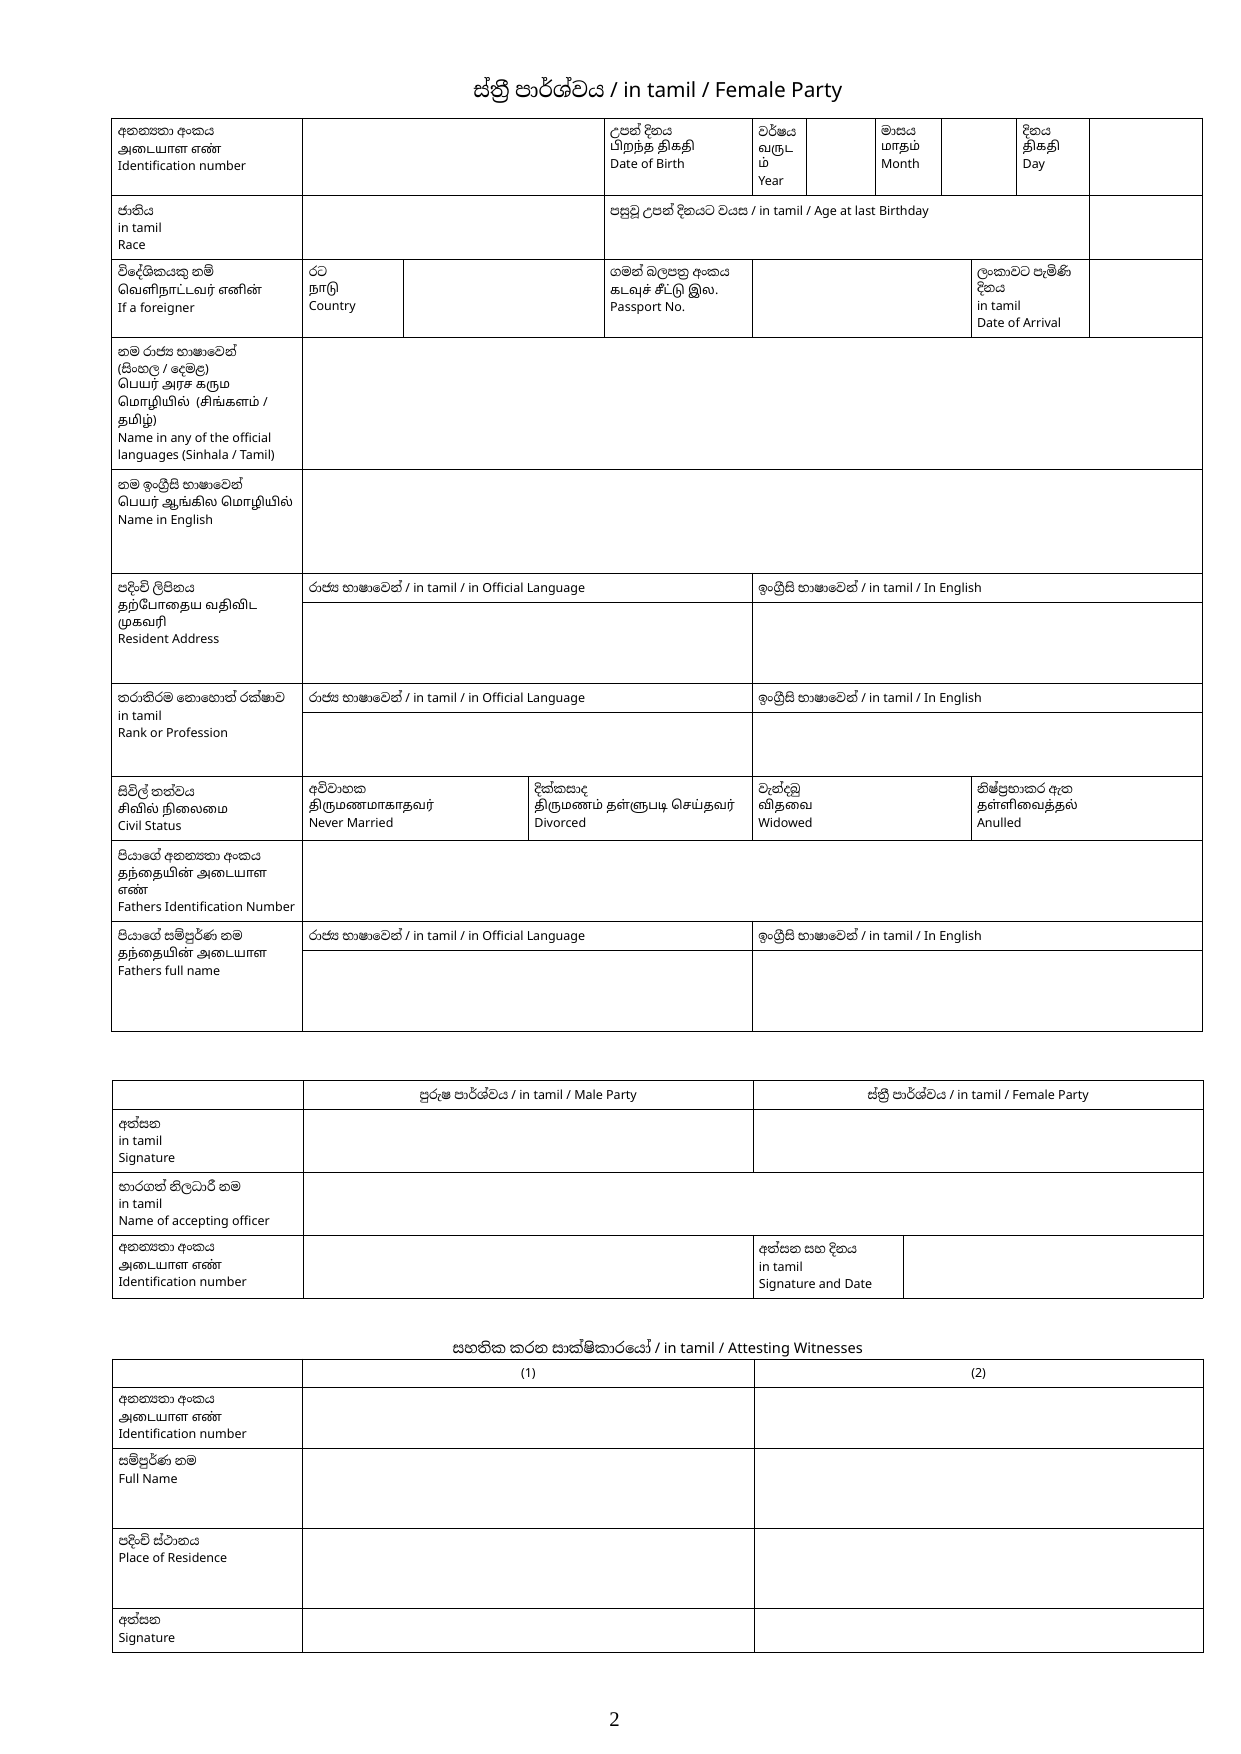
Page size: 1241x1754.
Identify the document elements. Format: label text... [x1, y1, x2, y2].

table_header [807, 119, 875, 195]
table_cell සම්පුර්ණ නම Full Name [113, 1449, 302, 1528]
table_cell අත්සන in tamil Signature [113, 1110, 303, 1172]
table_header වර්ෂය வருடம் Year [753, 119, 806, 195]
table_header මාසය மாதம் Month [876, 119, 941, 195]
table_cell නිෂ්ප්‍රභාකර ඇත தள்ளிவைத்தல் Anulled [972, 777, 1202, 840]
table_cell දික්කසාද திருமணம் தள்ளுபடி செய்தவர் Divorced [529, 777, 752, 840]
table_header [113, 1360, 302, 1387]
table_cell රට நாடு Country [303, 260, 403, 337]
table_cell වැන්දබු விதவை Widowed [753, 777, 971, 840]
table_cell ඉංග්‍රීසි භාෂාවෙන් / in tamil / In English [753, 684, 1202, 712]
table_cell [904, 1236, 1203, 1297]
table_header [942, 119, 1016, 195]
table_cell රාජ්‍ය භාෂාවෙන් / in tamil / in Official Language [303, 574, 752, 602]
table_cell පදිංචි ලිපිනය தற்போதைய வதிவிட முகவரி Resident Address [112, 574, 302, 683]
table_header [1090, 119, 1202, 195]
text සහතික කරන සාක්ෂිකාරයෝ / in tamil / Attesting Witnesses [112, 1337, 1203, 1358]
table_cell තරාතිරම නොහොත් රක්ෂාව in tamil Rank or Profession [112, 684, 302, 776]
table_cell [303, 603, 752, 683]
table_cell ඉංග්‍රීසි භාෂාවෙන් / in tamil / In English [753, 922, 1202, 950]
table_cell ඉංග්‍රීසි භාෂාවෙන් / in tamil / In English [753, 574, 1202, 602]
table_cell නම රාජ්‍ය භාෂාවෙන් (සිංහල / දෙමළ) பெயர் அரச கரும மொழியில் (சிங்களம் / தமிழ்) Name in any of the official languages (Sinhala / Tamil) [112, 338, 302, 469]
table_header පුරුෂ පාර්ශ්වය / in tamil / Male Party [304, 1081, 753, 1109]
table_cell [303, 1609, 754, 1652]
table_cell [303, 951, 752, 1031]
table_cell අත්සන Signature [113, 1609, 302, 1652]
table_cell [1090, 196, 1202, 259]
table_cell අනන්‍යතා අංකය அடையாள எண் Identification number [113, 1236, 303, 1297]
table_cell [303, 841, 1202, 921]
table_cell [753, 603, 1202, 683]
table_header උපන් දිනය பிறந்த திகதி Date of Birth [605, 119, 752, 195]
table_cell රාජ්‍ය භාෂාවෙන් / in tamil / in Official Language [303, 684, 752, 712]
table_cell [755, 1449, 1203, 1528]
table_cell නම ඉංග්‍රීසි භාෂාවෙන් பெயர் ஆங்கில மொழியில் Name in English [112, 470, 302, 572]
table_header ස්ත්‍රී පාර්ශ්වය / in tamil / Female Party [754, 1081, 1203, 1109]
table_cell [303, 470, 1202, 572]
table_cell රාජ්‍ය භාෂාවෙන් / in tamil / in Official Language [303, 922, 752, 950]
table_cell අත්සන සහ දිනය in tamil Signature and Date [754, 1236, 903, 1297]
table_cell පියාගේ සම්පුර්ණ නම தந்தையின் அடையாள Fathers full name [112, 922, 302, 1031]
table_cell අවිවාහක திருமணமாகாதவர் Never Married [303, 777, 528, 840]
table_cell [303, 196, 604, 259]
table_cell [303, 713, 752, 776]
table_cell පියාගේ අනන්‍යතා අංකය தந்தையின் அடையாள எண் Fathers Identification Number [112, 841, 302, 921]
table_cell සිවිල් තත්වය சிவில் நிலைமை Civil Status [112, 777, 302, 840]
table_cell [304, 1110, 753, 1172]
table_cell [304, 1173, 1203, 1235]
table_cell [753, 713, 1202, 776]
table_cell ජාතිය in tamil Race [112, 196, 302, 259]
table_cell [303, 1388, 754, 1448]
table_cell භාරගත් නිලධාරී නම in tamil Name of accepting officer [113, 1173, 303, 1235]
table_header [113, 1081, 303, 1109]
table_cell [753, 260, 971, 337]
table_cell විදේශිකයකු නම් வெளிநாட்டவர் எனின் If a foreigner [112, 260, 302, 337]
table_cell [753, 951, 1202, 1031]
table_header [303, 119, 604, 195]
table_cell [303, 1529, 754, 1608]
table_cell [755, 1609, 1203, 1652]
table_cell [755, 1529, 1203, 1608]
table_cell [303, 338, 1202, 469]
table_cell අනන්‍යතා අංකය அடையாள எண் Identification number [113, 1388, 302, 1448]
table_header (1) [303, 1360, 754, 1387]
table_header (2) [755, 1360, 1203, 1387]
table_cell [755, 1388, 1203, 1448]
table_cell [754, 1110, 1203, 1172]
text ස්ත්‍රී පාර්ශ්වය / in tamil / Female Party [112, 75, 1203, 105]
table_cell [404, 260, 604, 337]
table_cell ලංකාවට පැමිණි දිනය in tamil Date of Arrival [972, 260, 1089, 337]
table_cell ගමන් බලපත්‍ර අංකය கடவுச் சீட்டு இல. Passport No. [605, 260, 752, 337]
table_cell [304, 1236, 753, 1297]
table_cell [303, 1449, 754, 1528]
table_header දිනය திகதி Day [1017, 119, 1089, 195]
table_cell පදිංචි ස්ථානය Place of Residence [113, 1529, 302, 1608]
table_header අනන්‍යතා අංකය அடையாள எண் Identification number [112, 119, 302, 195]
table_cell [1090, 260, 1202, 337]
table_cell පසුවූ උපන් දිනයට වයස / in tamil / Age at last Birthday [605, 196, 1089, 259]
